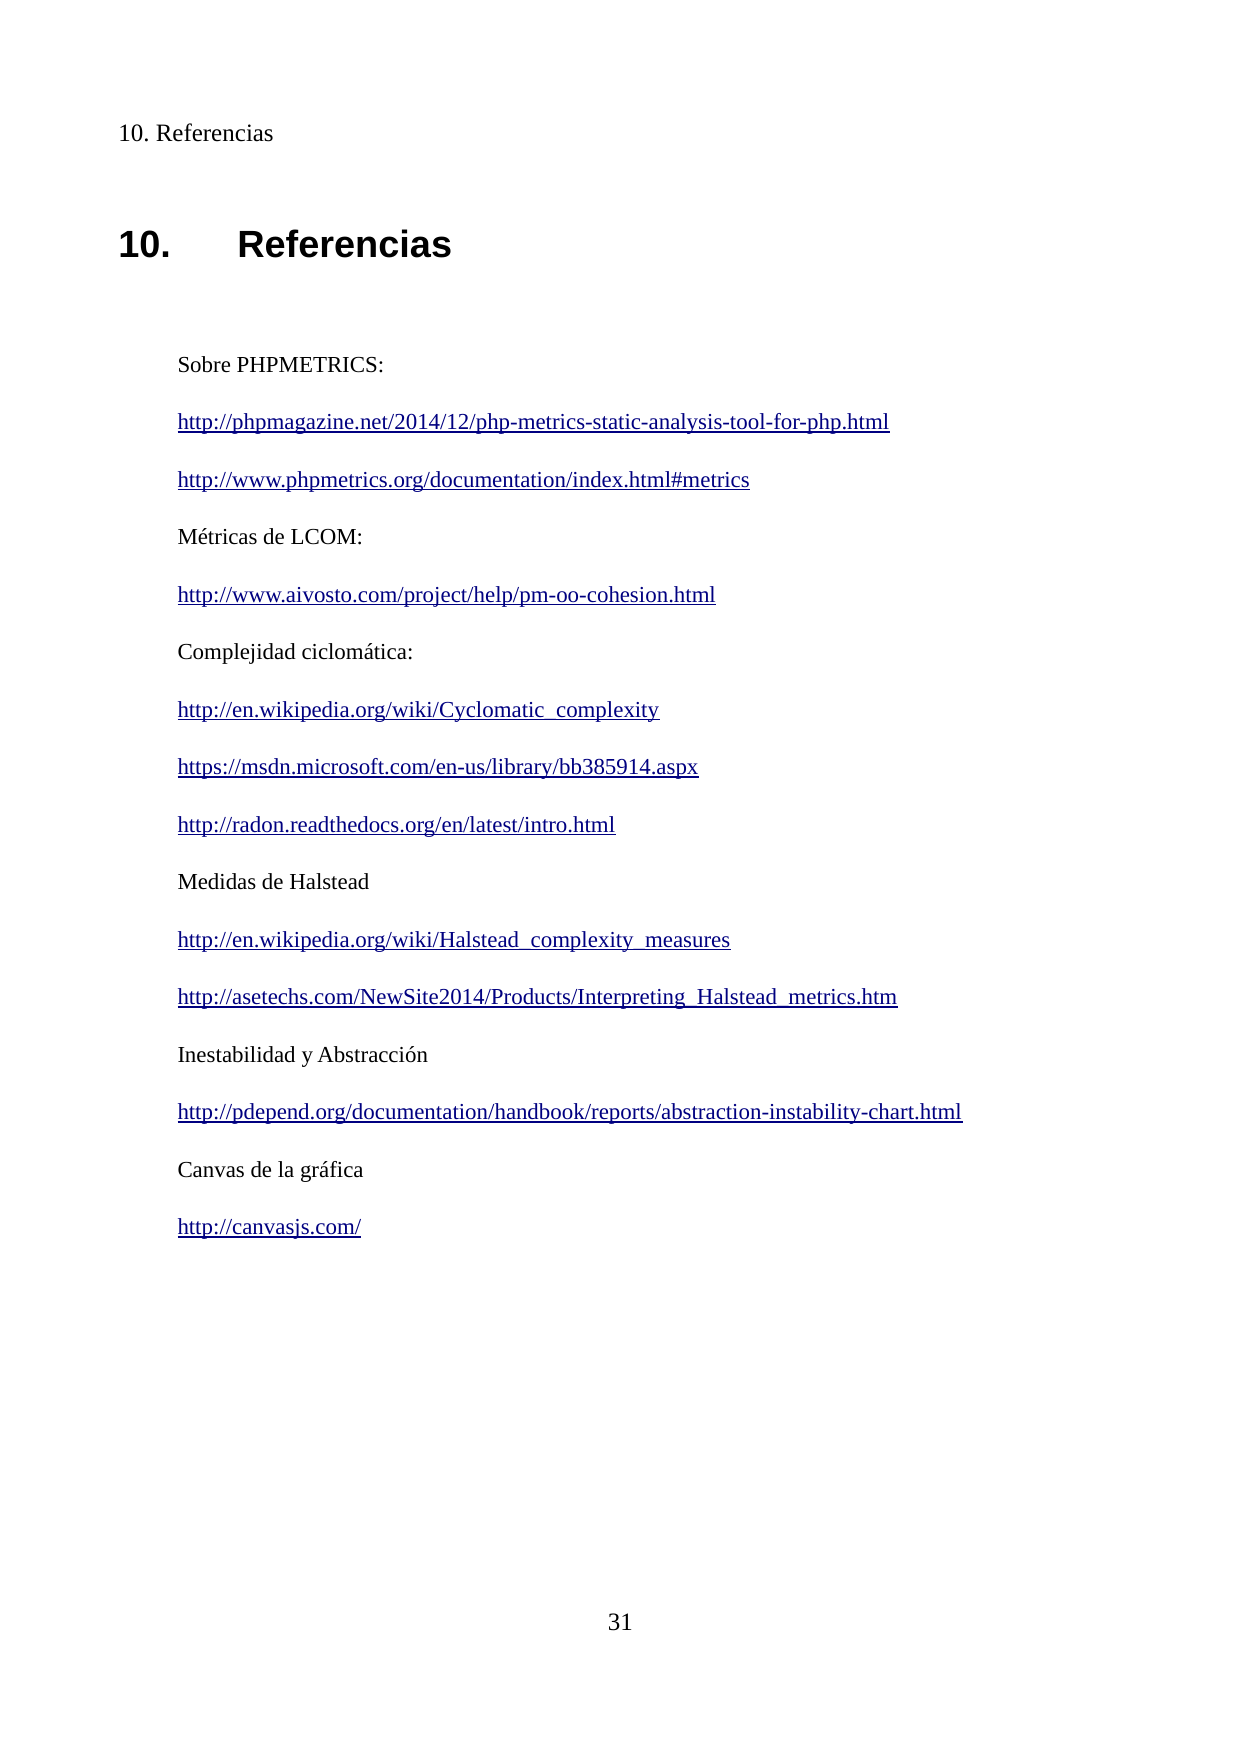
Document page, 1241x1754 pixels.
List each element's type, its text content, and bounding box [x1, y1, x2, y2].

text https://msdn.microsoft.com/en-us/library/bb385914.aspx [177, 752, 1063, 780]
text Métricas de LCOM: [177, 522, 1063, 550]
text http://www.aivosto.com/project/help/pm-oo-cohesion.html [177, 579, 1063, 607]
text Canvas de la gráfica [177, 1154, 1063, 1182]
text http://www.phpmetrics.org/documentation/index.html#metrics [177, 464, 1063, 492]
text http://asetechs.com/NewSite2014/Products/Interpreting_Halstead_metrics.htm [177, 982, 1063, 1010]
text http://en.wikipedia.org/wiki/Halstead_complexity_measures [177, 924, 1063, 952]
text Sobre PHPMETRICS: [177, 340, 1063, 377]
text Inestabilidad y Abstracción [177, 1039, 1063, 1067]
text http://en.wikipedia.org/wiki/Cyclomatic_complexity [177, 694, 1063, 722]
text http://pdepend.org/documentation/handbook/reports/abstraction-instability-chart.html [177, 1097, 1063, 1125]
text http://radon.readthedocs.org/en/latest/intro.html [177, 809, 1063, 837]
subtitle Referencias [118, 201, 1122, 265]
text Complejidad ciclomática: [177, 637, 1063, 665]
text http://phpmagazine.net/2014/12/php-metrics-static-analysis-tool-for-php.html [177, 407, 1063, 435]
text Medidas de Halstead [177, 867, 1063, 895]
text http://canvasjs.com/ [177, 1212, 1063, 1240]
